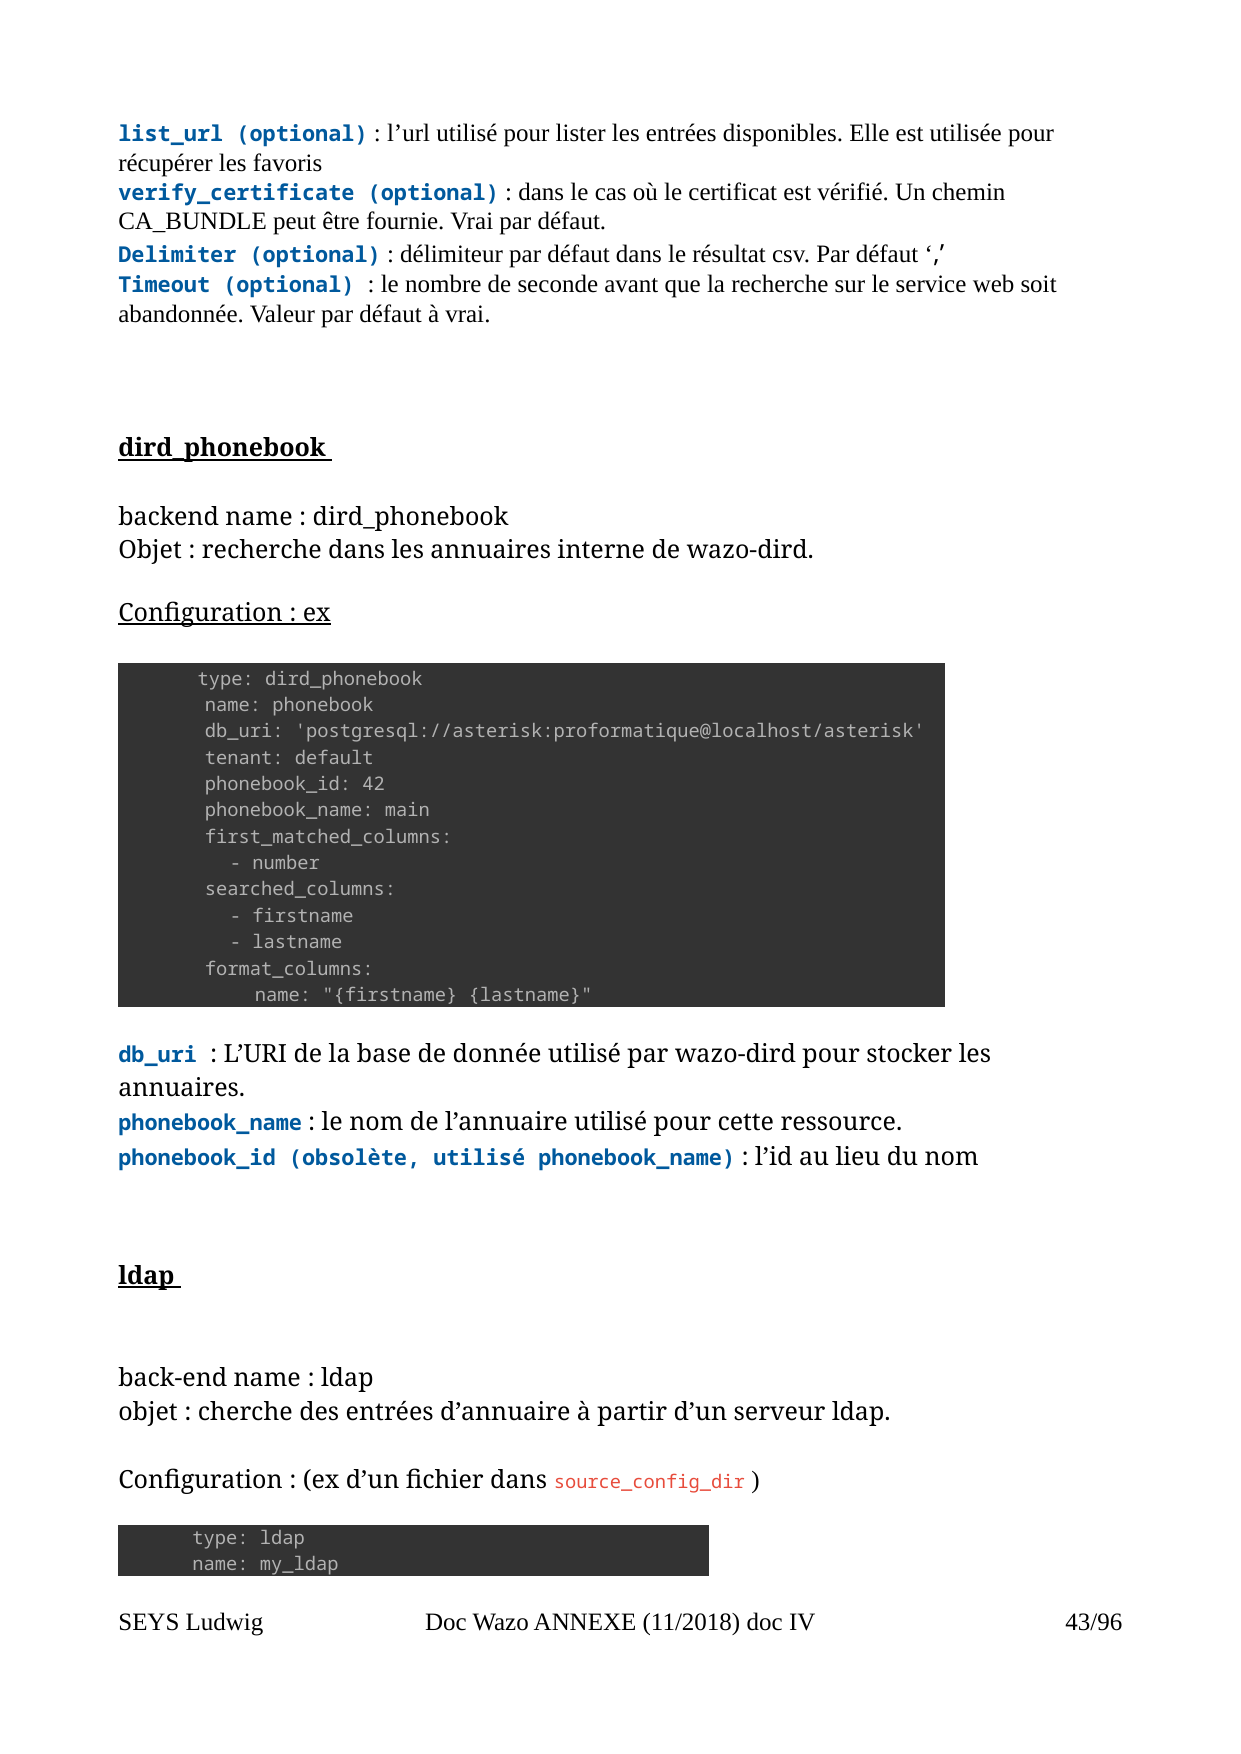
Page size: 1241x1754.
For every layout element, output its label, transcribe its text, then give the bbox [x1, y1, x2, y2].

text first_matched_columns: [118, 823, 945, 849]
text phonebook_id (obsolète, utilisé phonebook_name) : l’id au lieu du nom [118, 1138, 1122, 1172]
text Configuration : (ex d’un fichier dans source_config_dir ) [118, 1462, 1122, 1496]
text name: "{firstname} {lastname}" [118, 981, 945, 1007]
text db_uri: 'postgresql://asterisk:proformatique@localhost/asterisk' [118, 718, 945, 744]
text - firstname [118, 902, 945, 928]
text verify_certificate (optional) : dans le cas où le certificat est vérifié. Un chemin CA_BUNDLE peut être fournie. Vrai par défaut. [118, 177, 1122, 235]
text db_uri : L’URI de la base de donnée utilisé par wazo-dird pour stocker les annuaires. [118, 1036, 1122, 1104]
text backend name : dird_phonebook [118, 498, 1122, 532]
text type: dird_phonebook [118, 663, 945, 691]
text dird_phonebook [118, 430, 1122, 464]
text objet : cherche des entrées d’annuaire à partir d’un serveur ldap. [118, 1394, 1122, 1428]
text phonebook_id: 42 [118, 770, 945, 797]
text Delimiter (optional) : délimiteur par défaut dans le résultat csv. Par défaut ‘,’ [118, 235, 1122, 269]
text phonebook_name : le nom de l’annuaire utilisé pour cette ressource. [118, 1104, 1122, 1138]
text list_url (optional) : l’url utilisé pour lister les entrées disponibles. Elle est utilisée pour récupérer les favoris [118, 118, 1122, 177]
text - number [118, 849, 945, 876]
text name: my_ldap [118, 1550, 709, 1576]
text ldap [118, 1257, 1122, 1292]
text tenant: default [118, 744, 945, 770]
text Timeout (optional) : le nombre de seconde avant que la recherche sur le service web soit abandonnée. Valeur par défaut à vrai. [118, 269, 1122, 328]
text type: ldap [118, 1525, 709, 1550]
text back-end name : ldap [118, 1360, 1122, 1394]
text name: phonebook [118, 691, 945, 718]
text - lastname [118, 928, 945, 955]
text phonebook_name: main [118, 797, 945, 823]
text searched_columns: [118, 876, 945, 902]
text Objet : recherche dans les annuaires interne de wazo-dird. [118, 532, 1122, 566]
text format_columns: [118, 955, 945, 981]
text Configuration : ex [118, 595, 1122, 629]
